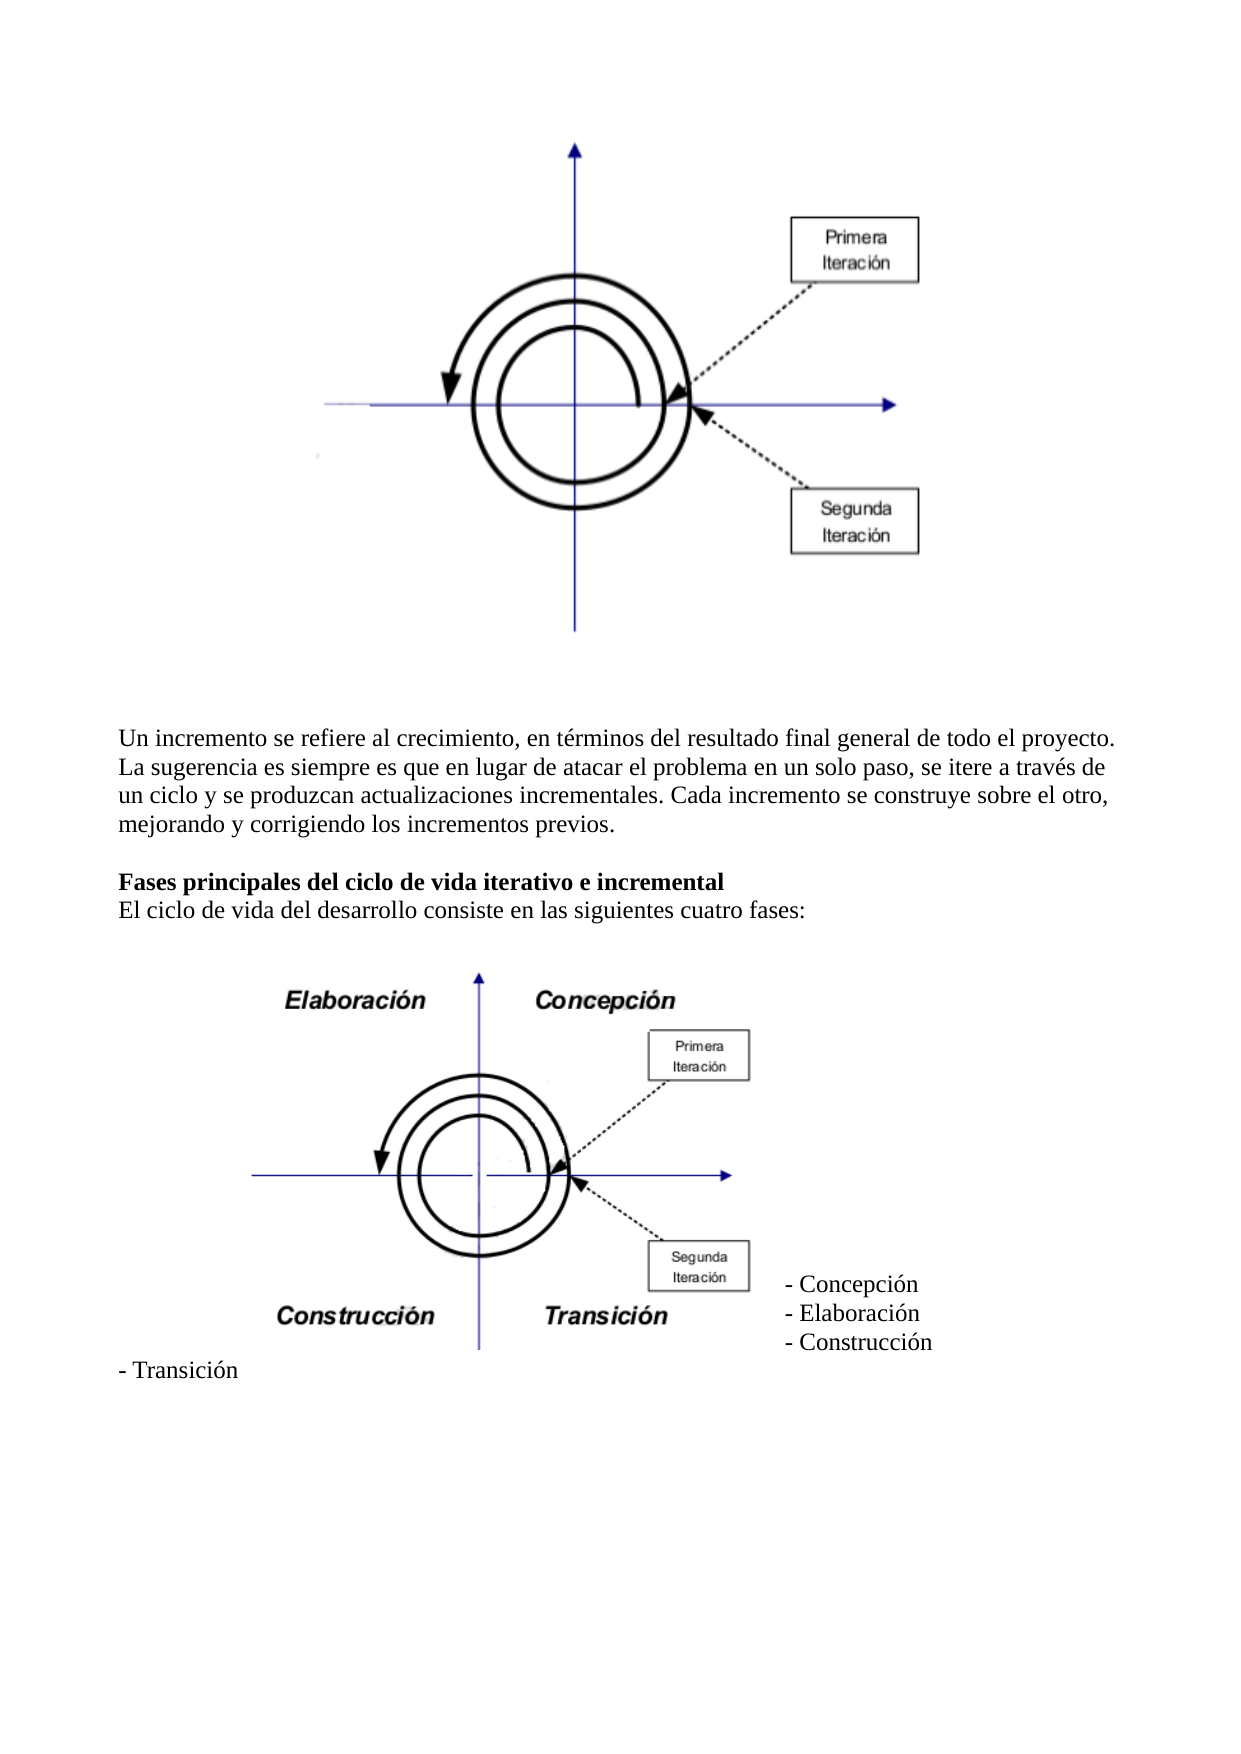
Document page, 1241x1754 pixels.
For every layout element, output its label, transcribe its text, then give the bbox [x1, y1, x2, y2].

text - Elaboración [785, 1298, 1122, 1327]
text Un incremento se refiere al crecimiento, en términos del resultado final general de todo el proyecto. La sugerencia es siempre es que en lugar de atacar el problema en un solo paso, se itere a través de un ciclo y se produzcan actualizaciones incrementales. Cada incremento se construye sobre el otro, mejorando y corrigiendo los incrementos previos. [118, 723, 1122, 838]
text - Construcción [118, 1327, 1122, 1356]
text [118, 1269, 251, 1298]
text Fases principales del ciclo de vida iterativo e incremental [118, 867, 1122, 896]
picture [251, 963, 785, 1350]
text [118, 1298, 251, 1327]
text El ciclo de vida del desarrollo consiste en las siguientes cuatro fases: [118, 896, 1122, 924]
picture [224, 118, 1017, 666]
text - Concepción [785, 1269, 1122, 1298]
text - Transición [118, 1356, 1122, 1384]
